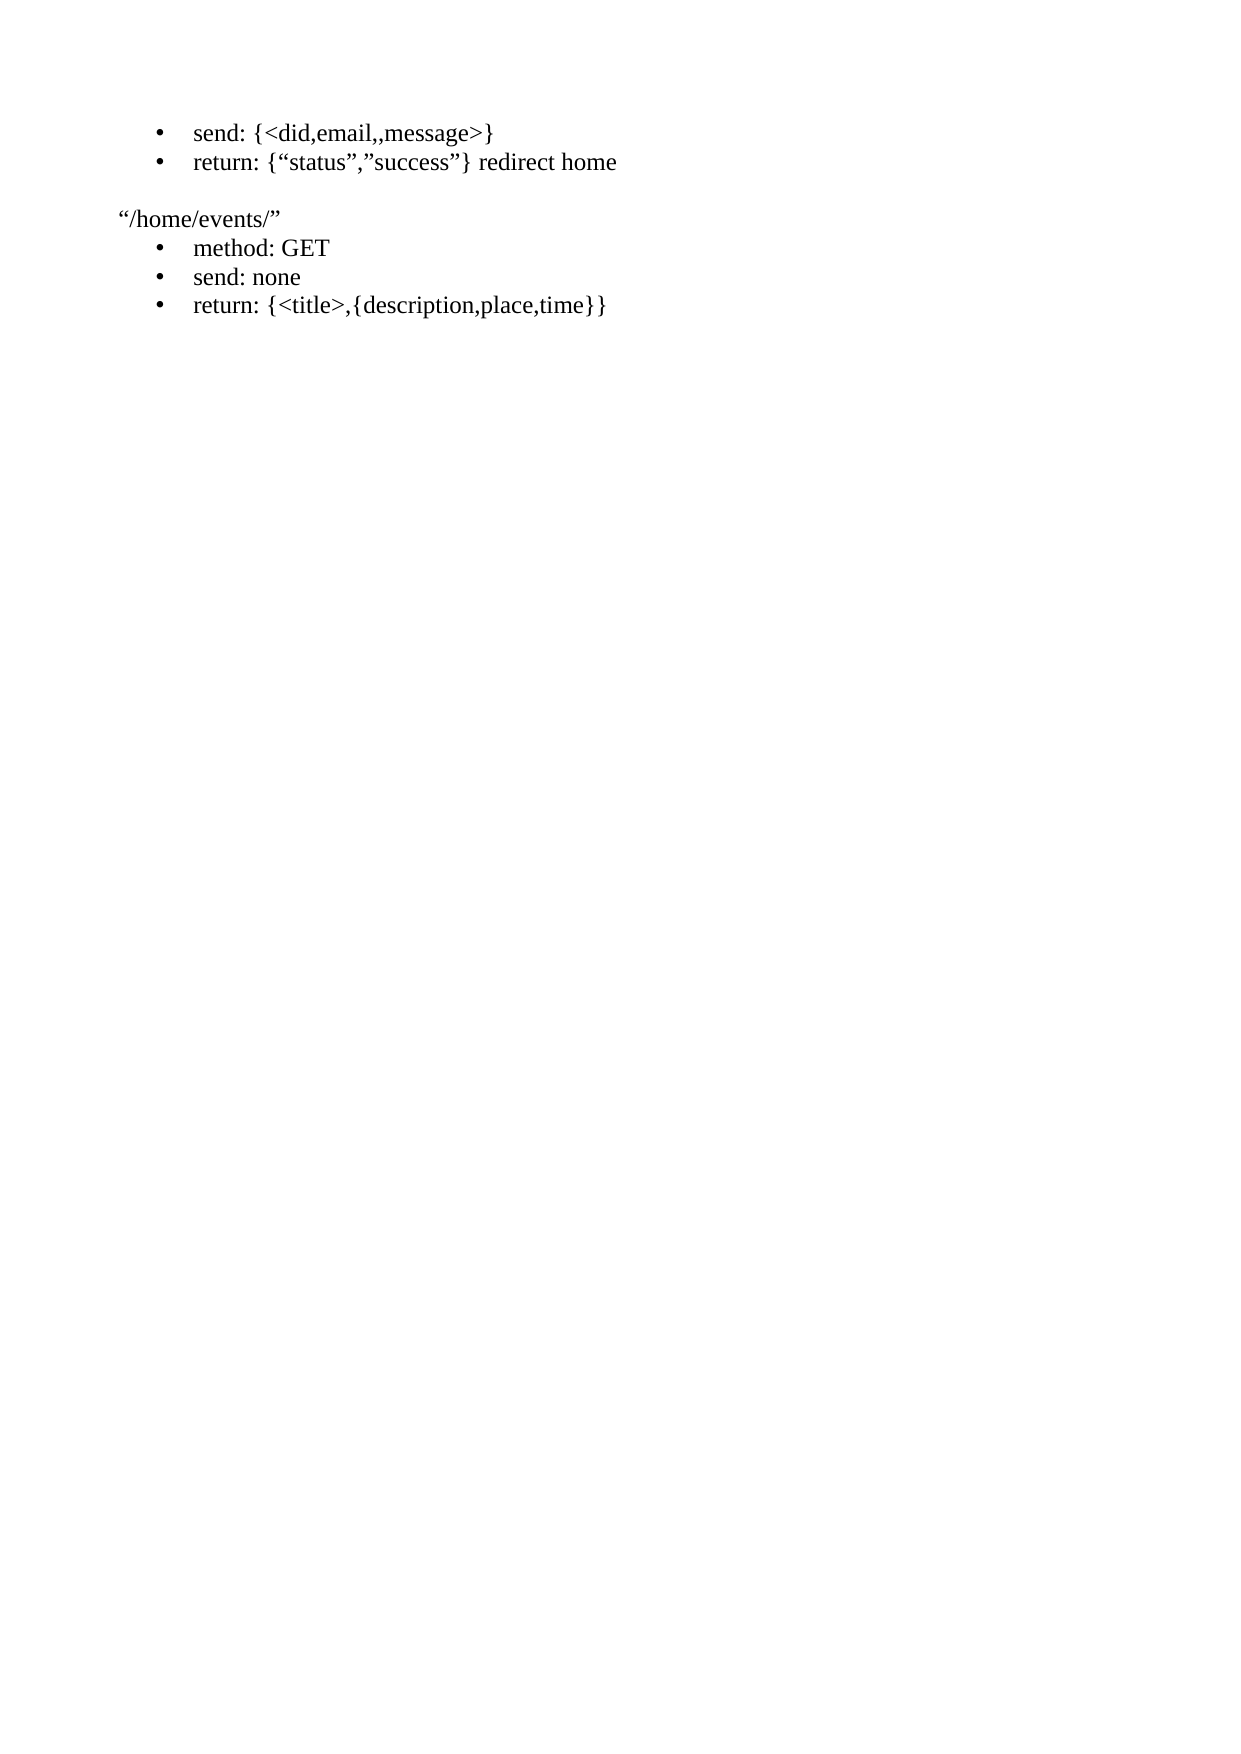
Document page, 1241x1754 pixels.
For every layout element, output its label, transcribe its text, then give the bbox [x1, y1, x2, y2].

list return: {<title>,{description,place,time}} [156, 291, 1122, 319]
list send: {<did,email,,message>} [156, 118, 1122, 147]
list return: {“status”,”success”} redirect home [156, 147, 1122, 176]
list method: GET [156, 233, 1122, 262]
list send: none [156, 262, 1122, 291]
text “/home/events/” [118, 204, 1122, 233]
